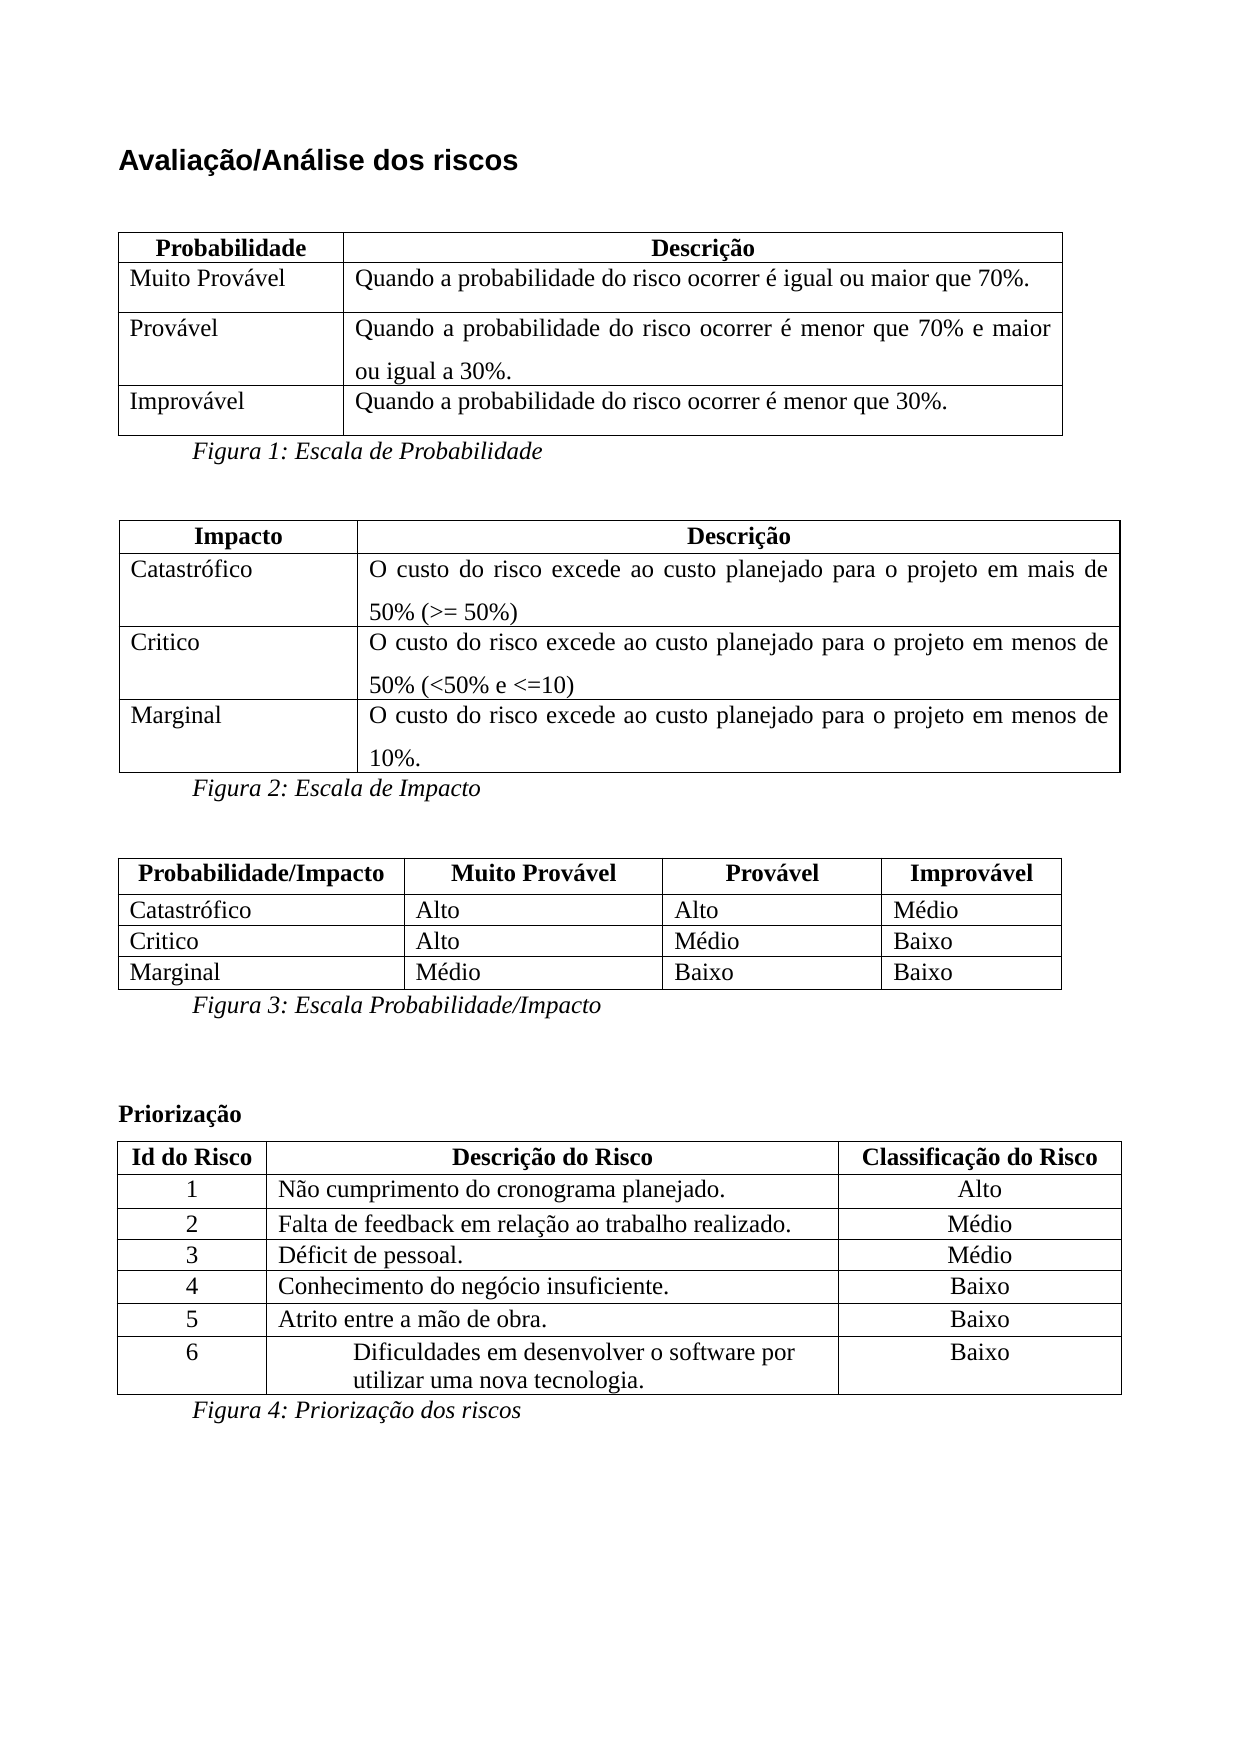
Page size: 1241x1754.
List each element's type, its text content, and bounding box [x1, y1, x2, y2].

table_cell Médio [405, 957, 662, 989]
text Figura 4: Priorização dos riscos [118, 1395, 1122, 1424]
table_cell Catastrófico [120, 554, 357, 626]
table_cell Baixo [839, 1271, 1121, 1303]
table_cell 3 [118, 1240, 266, 1270]
table_cell O custo do risco excede ao custo planejado para o projeto em menos de 50% (<50% e <=10) [358, 627, 1119, 699]
table_header Provável [663, 859, 881, 894]
table_cell Quando a probabilidade do risco ocorrer é menor que 70% e maior ou igual a 30%. [344, 313, 1062, 385]
table_header Classificação do Risco [839, 1142, 1121, 1173]
table_cell Dificuldades em desenvolver o software por utilizar uma nova tecnologia. [267, 1337, 838, 1394]
table_cell Quando a probabilidade do risco ocorrer é menor que 30%. [344, 386, 1062, 435]
table_cell Provável [119, 313, 343, 385]
table_cell Médio [663, 926, 881, 956]
subtitle Priorização [118, 1099, 1122, 1128]
table_cell Falta de feedback em relação ao trabalho realizado. [267, 1209, 838, 1239]
text Figura 2: Escala de Impacto [118, 773, 1122, 802]
table_header Descrição [344, 233, 1062, 262]
table_cell Baixo [839, 1337, 1121, 1394]
table_cell Improvável [119, 386, 343, 435]
table_cell O custo do risco excede ao custo planejado para o projeto em mais de 50% (>= 50%) [358, 554, 1119, 626]
text Figura 1: Escala de Probabilidade [118, 436, 1122, 465]
table_cell 4 [118, 1271, 266, 1303]
table_cell Muito Provável [119, 263, 343, 312]
table_cell Marginal [120, 700, 357, 772]
table_header Descrição do Risco [267, 1142, 838, 1173]
table_cell 6 [118, 1337, 266, 1394]
table_header Probabilidade/Impacto [119, 859, 404, 894]
table_header Descrição [358, 521, 1119, 553]
table_cell Alto [663, 895, 881, 925]
table_cell Médio [839, 1209, 1121, 1239]
table_cell 2 [118, 1209, 266, 1239]
table_cell Baixo [663, 957, 881, 989]
table_cell Baixo [882, 926, 1061, 956]
table_header Muito Provável [405, 859, 662, 894]
table_cell Catastrófico [119, 895, 404, 925]
subtitle Avaliação/Análise dos riscos [118, 143, 1122, 177]
text Figura 3: Escala Probabilidade/Impacto [118, 990, 1122, 1019]
table_cell 5 [118, 1304, 266, 1336]
table_cell 1 [118, 1175, 266, 1208]
table_cell Marginal [119, 957, 404, 989]
table_cell O custo do risco excede ao custo planejado para o projeto em menos de 10%. [358, 700, 1119, 772]
table_cell Atrito entre a mão de obra. [267, 1304, 838, 1336]
table_cell Critico [120, 627, 357, 699]
table_cell Alto [405, 895, 662, 925]
table_header Improvável [882, 859, 1061, 894]
table_cell Médio [882, 895, 1061, 925]
table_cell Baixo [882, 957, 1061, 989]
table_cell Quando a probabilidade do risco ocorrer é igual ou maior que 70%. [344, 263, 1062, 312]
table_cell Não cumprimento do cronograma planejado. [267, 1175, 838, 1208]
table_cell Baixo [839, 1304, 1121, 1336]
table_header Probabilidade [119, 233, 343, 262]
table_cell Alto [405, 926, 662, 956]
table_header Id do Risco [118, 1142, 266, 1173]
table_header Impacto [120, 521, 357, 553]
table_cell Conhecimento do negócio insuficiente. [267, 1271, 838, 1303]
table_cell Critico [119, 926, 404, 956]
table_cell Déficit de pessoal. [267, 1240, 838, 1270]
table_cell Médio [839, 1240, 1121, 1270]
table_cell Alto [839, 1175, 1121, 1208]
